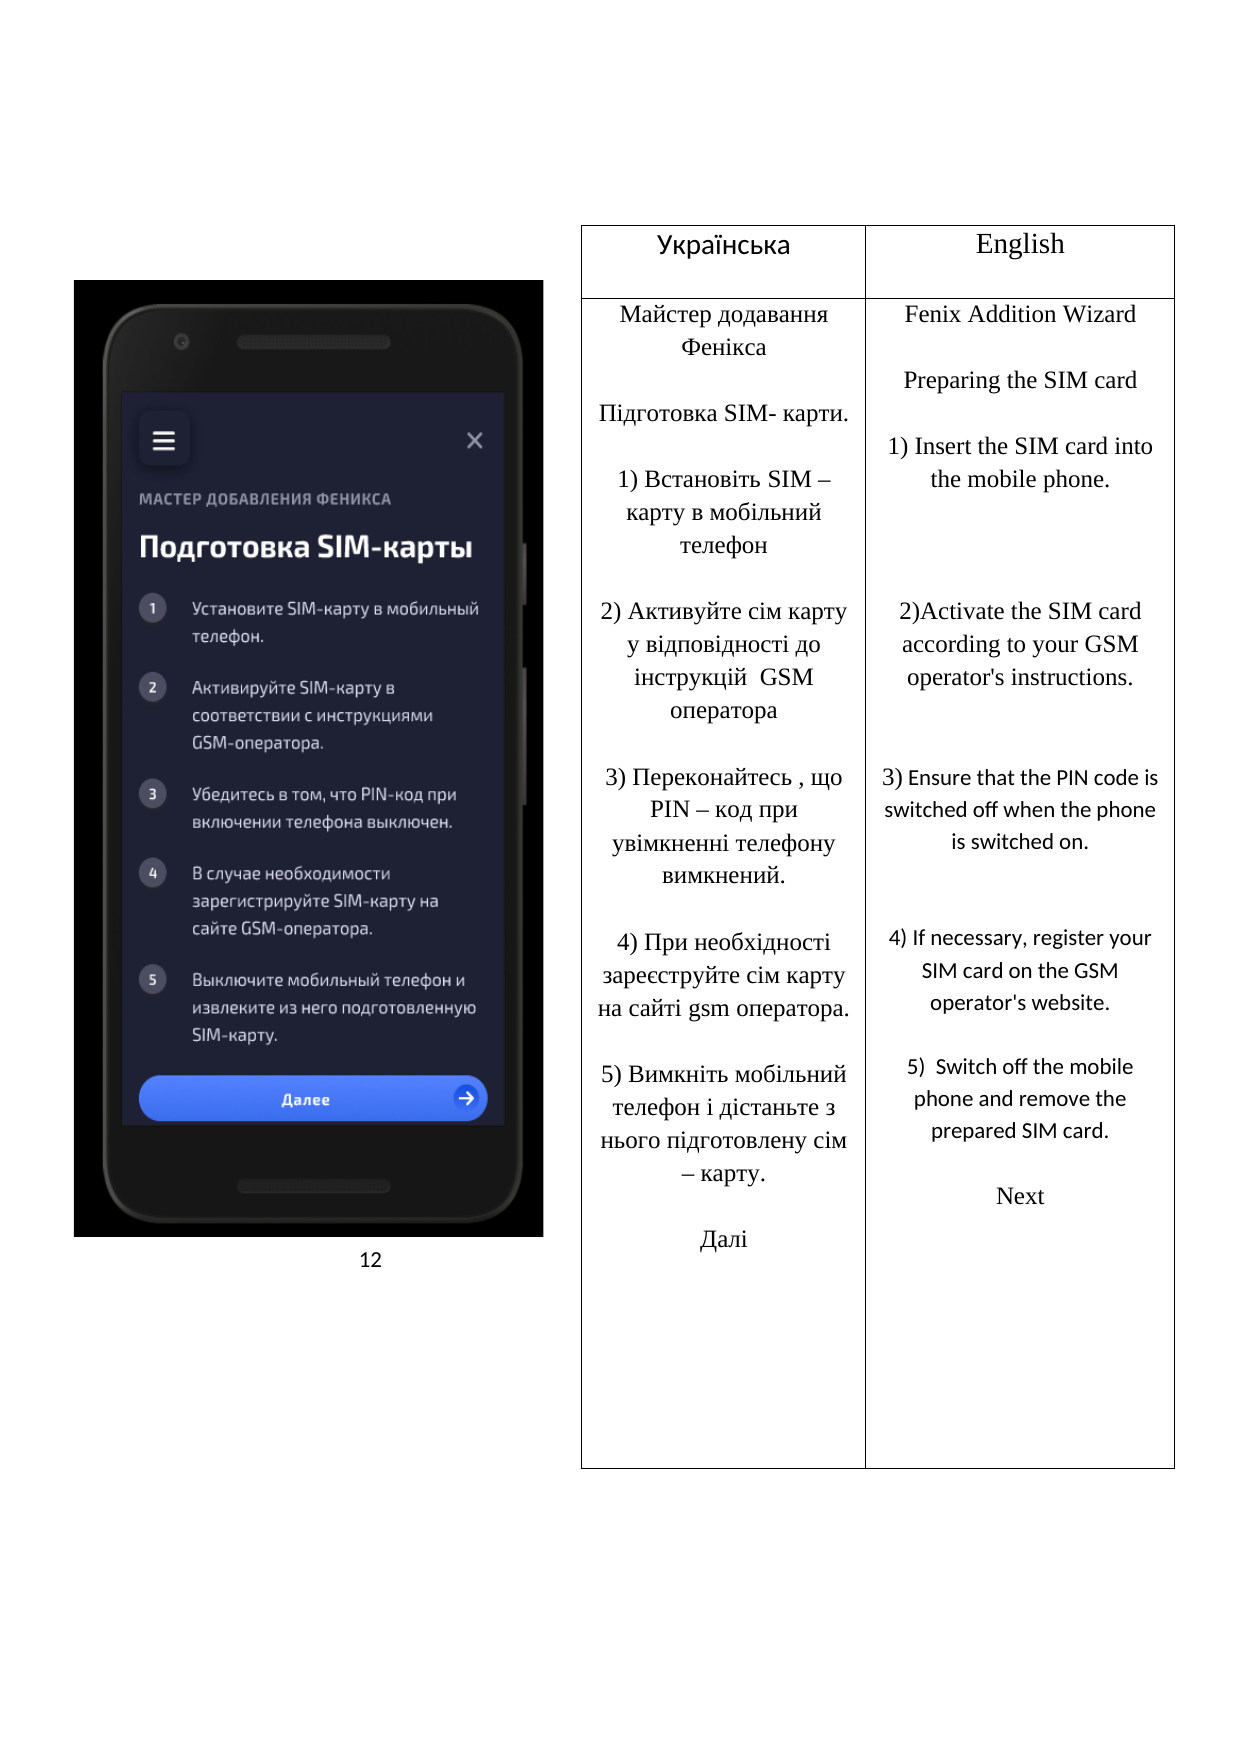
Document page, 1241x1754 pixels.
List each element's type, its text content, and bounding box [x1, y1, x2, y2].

table_cell Fenix Addition Wizard Preparing the SIM card 1) Insert the SIM card into the mobile phone. 2)Activate the SIM card according to your GSM operator's instructions. 3) Ensure that the PIN code is switched off when the phone is switched on. 4) If necessary, register your SIM card on the GSM operator's website. 5) Switch off the mobile phone and remove the prepared SIM card. Next [866, 299, 1174, 1468]
table_header English [866, 226, 1174, 298]
picture [73, 280, 544, 1237]
table_cell Майстер додавання Фенікса Підготовка SIM- карти. 1) Встановіть SIM – карту в мобільний телефон 2) Активуйте сім карту у відповідності до інструкцій GSM оператора 3) Переконайтесь , що РIN – код при увімкненні телефону вимкнений. 4) При необхідності зареєструйте сім карту на сайті gsm оператора. 5) Вимкніть мобільний телефон і дістаньте з нього підготовлену сім – карту. Далі [582, 299, 865, 1468]
table_header Українська [582, 226, 865, 298]
text 12 [177, 330, 581, 1273]
